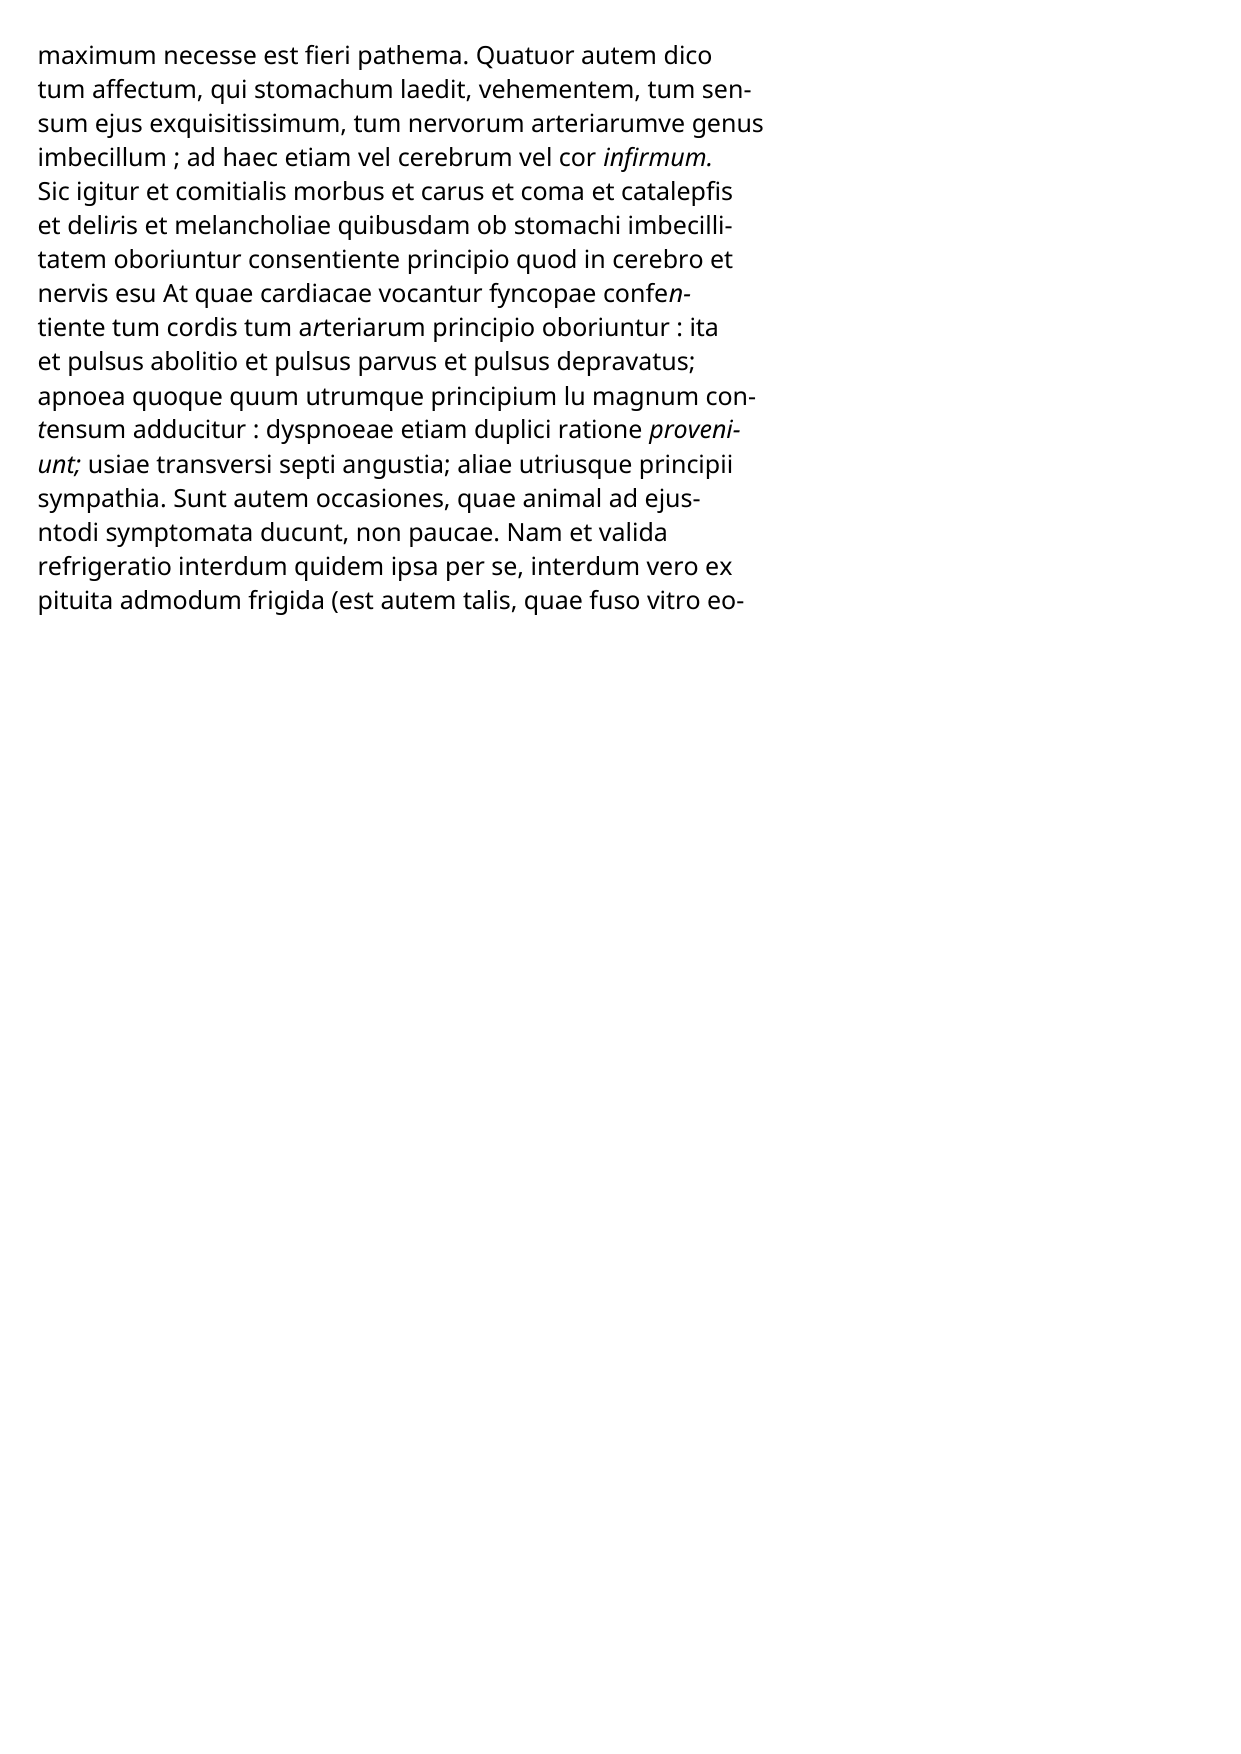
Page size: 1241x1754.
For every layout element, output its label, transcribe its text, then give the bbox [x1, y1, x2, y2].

text maximum necesse est fieri pathema. Quatuor autem dico tum affectum, qui stomachum laedit, vehementem, tum sen- sum ejus exquisitissimum, tum nervorum arteriarumve genus imbecillum ; ad haec etiam vel cerebrum vel cor infirmum. Sic igitur et comitialis morbus et carus et coma et catalepfis et deliris et melancholiae quibusdam ob stomachi imbecilli- tatem oboriuntur consentiente principio quod in cerebro et nervis esu At quae cardiacae vocantur fyncopae confen- tiente tum cordis tum arteriarum principio oboriuntur : ita et pulsus abolitio et pulsus parvus et pulsus depravatus; apnoea quoque quum utrumque principium lu magnum con- tensum adducitur : dyspnoeae etiam duplici ratione proveni- unt; usiae transversi septi angustia; aliae utriusque principii sympathia. Sunt autem occasiones, quae animal ad ejus- ntodi symptomata ducunt, non paucae. Nam et valida refrigeratio interdum quidem ipsa per se, interdum vero ex pituita admodum frigida (est autem talis, quae fuso vitro eo- [37, 37, 1203, 617]
